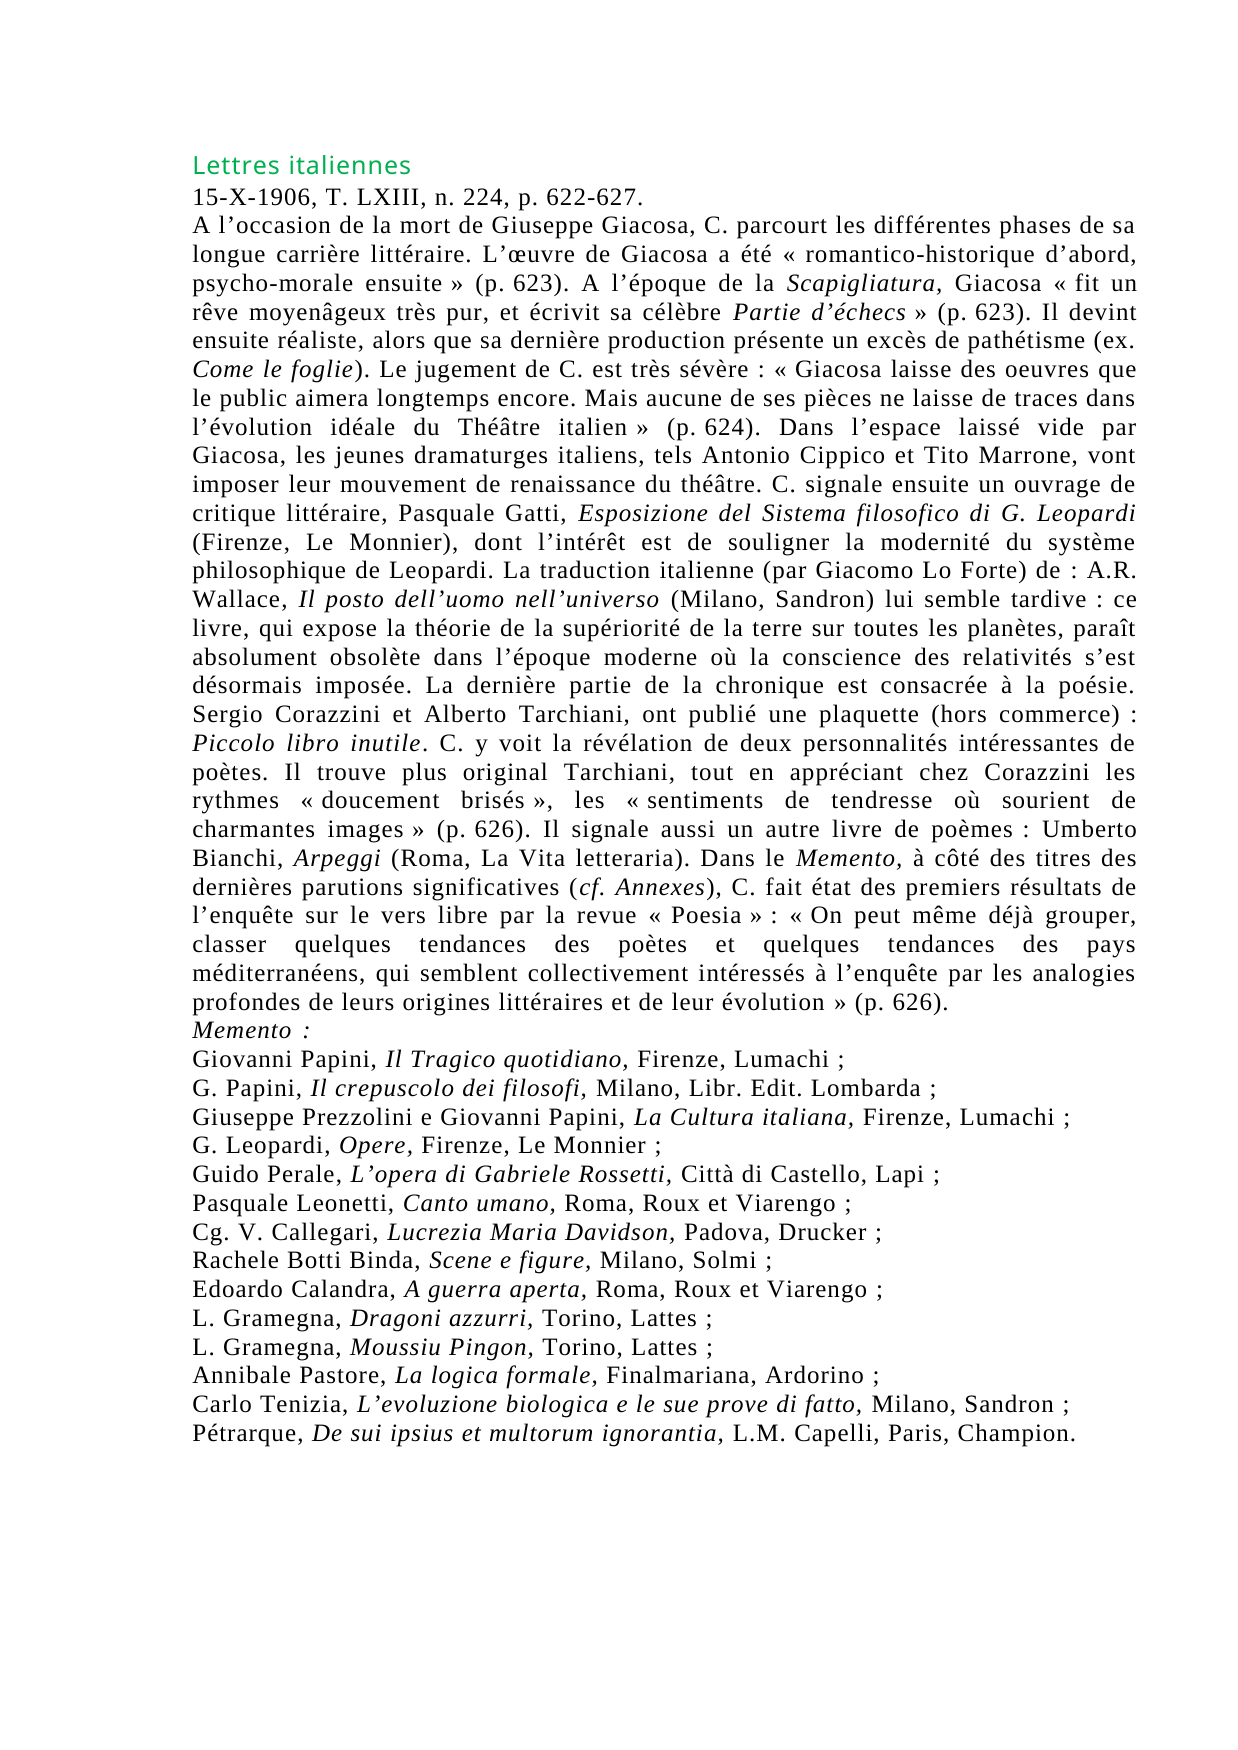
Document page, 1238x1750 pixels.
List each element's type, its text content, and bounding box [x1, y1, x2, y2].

text 15‑X‑1906, T. LXIII, n. 224, p. 622‑627. [192, 182, 1137, 211]
text Carlo Tenizia, L’evoluzione biologica e le sue prove di fatto, Milano, Sandron ; [192, 1389, 1137, 1418]
text G. Papini, Il crepuscolo dei filosofi, Milano, Libr. Edit. Lombarda ; [192, 1073, 1137, 1102]
text G. Leopardi, Opere, Firenze, Le Monnier ; [192, 1131, 1137, 1159]
text Annibale Pastore, La logica formale, Finalmariana, Ardorino ; [192, 1361, 1137, 1389]
text Lettres italiennes [192, 148, 1046, 182]
text A l’occasion de la mort de Giuseppe Giacosa, C. parcourt les différentes phases de sa longue carrière littéraire. L’œuvre de Giacosa a été « romantico‑historique d’abord, psycho‑morale ensuite » (p. 623). A l’époque de la Scapigliatura, Giacosa « fit un rêve moyenâgeux très pur, et écrivit sa célèbre Partie d’échecs » (p. 623). Il devint ensuite réaliste, alors que sa dernière production présente un excès de pathétisme (ex. Come le foglie). Le jugement de C. est très sévère : « Giacosa laisse des oeuvres que le public aimera longtemps encore. Mais aucune de ses pièces ne laisse de traces dans l’évolution idéale du Théâtre italien » (p. 624). Dans l’espace laissé vide par Giacosa, les jeunes dramaturges italiens, tels Antonio Cippico et Tito Marrone, vont imposer leur mouvement de renaissance du théâtre. C. signale ensuite un ouvrage de critique littéraire, Pasquale Gatti, Esposizione del Sistema filosofico di G. Leopardi (Firenze, Le Monnier), dont l’intérêt est de souligner la modernité du système philosophique de Leopardi. La traduction italienne (par Giacomo Lo Forte) de : A.R. Wallace, Il posto dell’uomo nell’universo (Milano, Sandron) lui semble tardive : ce livre, qui expose la théorie de la supériorité de la terre sur toutes les planètes, paraît absolument obsolète dans l’époque moderne où la conscience des relativités s’est désormais imposée. La dernière partie de la chronique est consacrée à la poésie. Sergio Corazzini et Alberto Tarchiani, ont publié une plaquette (hors commerce) : Piccolo libro inutile. C. y voit la révélation de deux personnalités intéressantes de poètes. Il trouve plus original Tarchiani, tout en appréciant chez Corazzini les rythmes « doucement brisés », les « sentiments de tendresse où sourient de charmantes images » (p. 626). Il signale aussi un autre livre de poèmes : Umberto Bianchi, Arpeggi (Roma, La Vita letteraria). Dans le Memento, à côté des titres des dernières parutions significatives (cf. Annexes), C. fait état des premiers résultats de l’enquête sur le vers libre par la revue « Poesia » : « On peut même déjà grouper, classer quelques tendances des poètes et quelques tendances des pays méditerranéens, qui semblent collectivement intéressés à l’enquête par les analogies profondes de leurs origines littéraires et de leur évolution » (p. 626). [192, 211, 1137, 1016]
text Guido Perale, L’opera di Gabriele Rossetti, Città di Castello, Lapi ; [192, 1159, 1137, 1188]
text Edoardo Calandra, A guerra aperta, Roma, Roux et Viarengo ; [192, 1274, 1137, 1303]
text Giovanni Papini, Il Tragico quotidiano, Firenze, Lumachi ; [192, 1044, 1137, 1073]
text L. Gramegna, Moussiu Pingon, Torino, Lattes ; [192, 1332, 1137, 1361]
text Cg. V. Callegari, Lucrezia Maria Davidson, Padova, Drucker ; [192, 1217, 1137, 1246]
text Giuseppe Prezzolini e Giovanni Papini, La Cultura italiana, Firenze, Lumachi ; [192, 1102, 1137, 1131]
text Pasquale Leonetti, Canto umano, Roma, Roux et Viarengo ; [192, 1188, 1137, 1217]
text Memento : [192, 1016, 1137, 1044]
text Rachele Botti Binda, Scene e figure, Milano, Solmi ; [192, 1246, 1137, 1274]
text L. Gramegna, Dragoni azzurri, Torino, Lattes ; [192, 1303, 1137, 1332]
text Pétrarque, De sui ipsius et multorum ignorantia, L.M. Capelli, Paris, Champion. [192, 1418, 1137, 1447]
